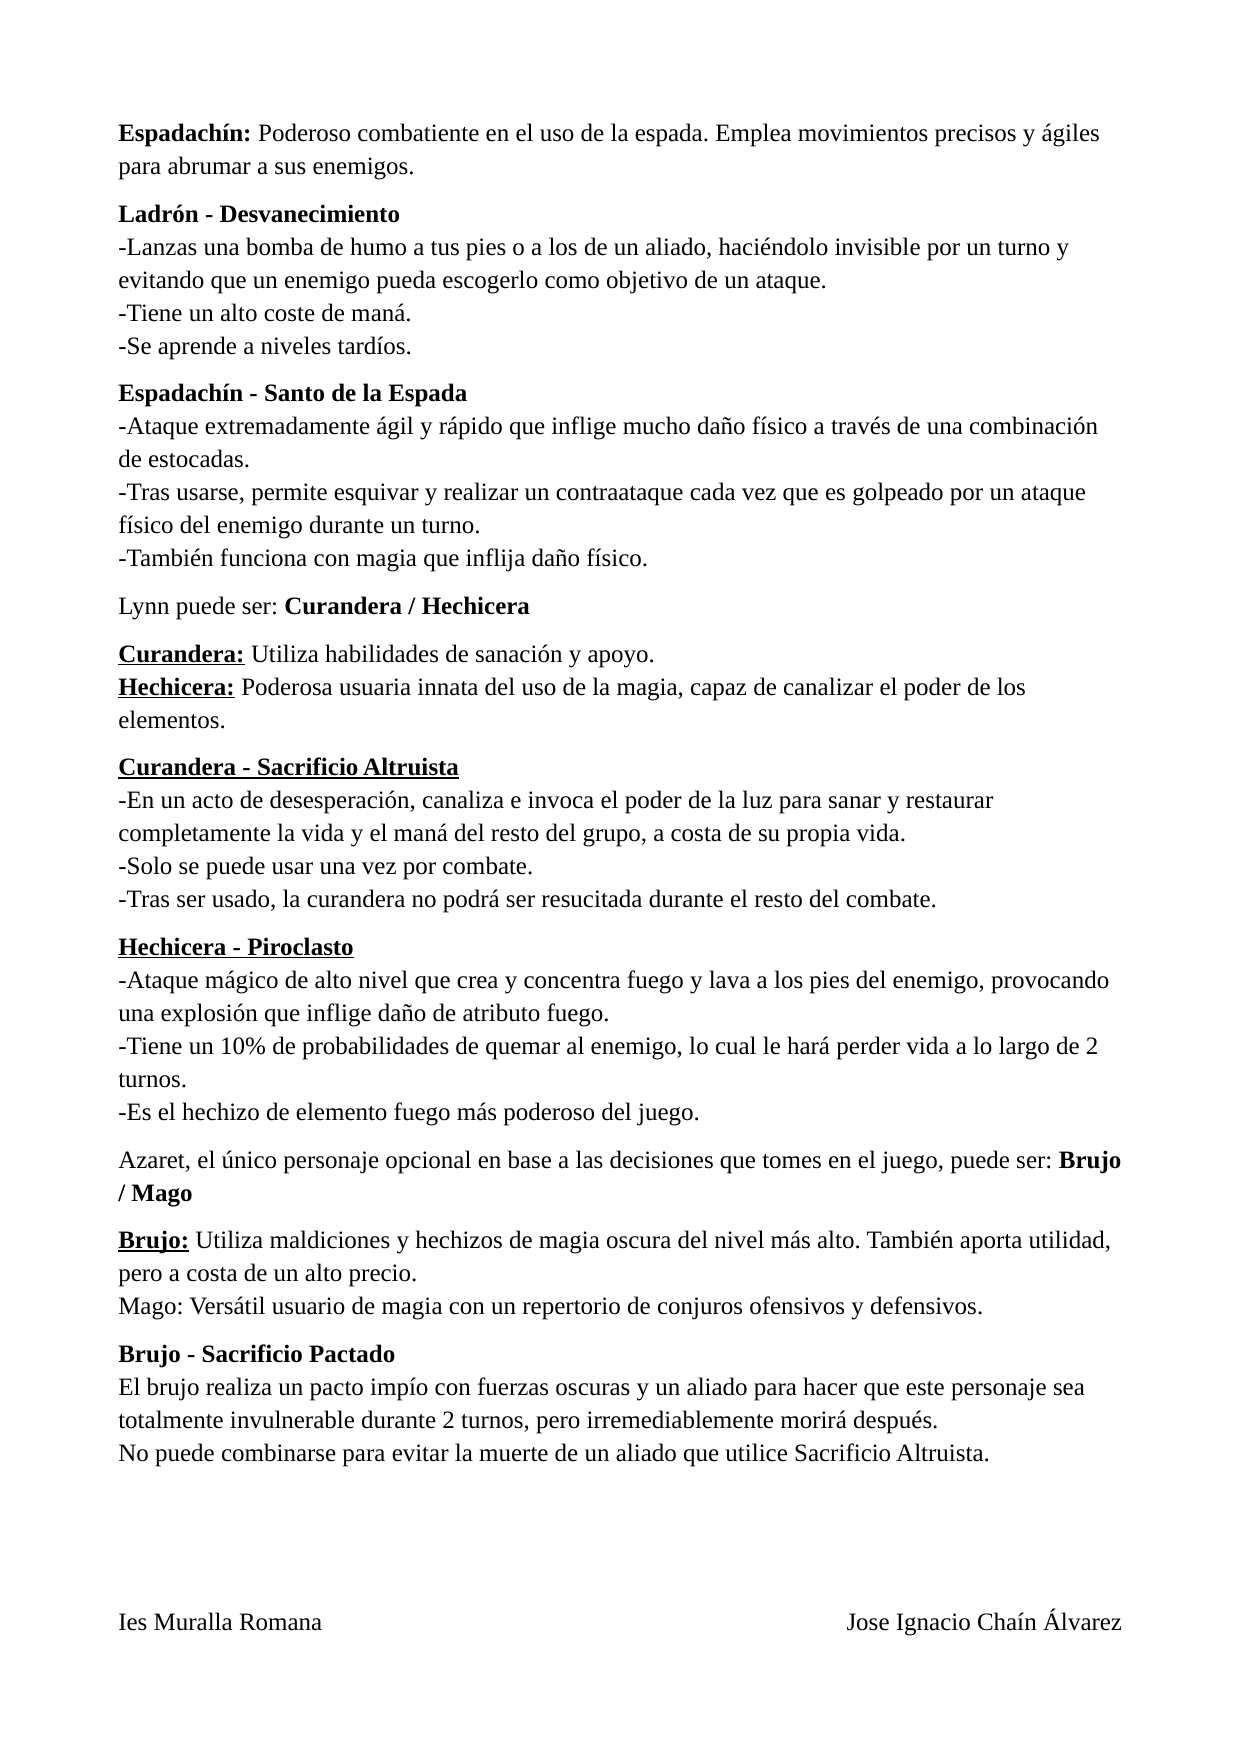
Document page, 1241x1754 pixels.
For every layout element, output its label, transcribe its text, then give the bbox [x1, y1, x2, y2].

text Brujo: Utiliza maldiciones y hechizos de magia oscura del nivel más alto. También aporta utilidad, pero a costa de un alto precio. Mago: Versátil usuario de magia con un repertorio de conjuros ofensivos y defensivos. [118, 1225, 1122, 1320]
text Espadachín - Santo de la Espada -Ataque extremadamente ágil y rápido que inflige mucho daño físico a través de una combinación de estocadas. -Tras usarse, permite esquivar y realizar un contraataque cada vez que es golpeado por un ataque físico del enemigo durante un turno. -También funciona con magia que inflija daño físico. [118, 378, 1122, 572]
text Ladrón - Desvanecimiento -Lanzas una bomba de humo a tus pies o a los de un aliado, haciéndolo invisible por un turno y evitando que un enemigo pueda escogerlo como objetivo de un ataque. -Tiene un alto coste de maná. -Se aprende a niveles tardíos. [118, 199, 1122, 359]
text Brujo - Sacrificio Pactado El brujo realiza un pacto impío con fuerzas oscuras y un aliado para hacer que este personaje sea totalmente invulnerable durante 2 turnos, pero irremediablemente morirá después. No puede combinarse para evitar la muerte de un aliado que utilice Sacrificio Altruista. [118, 1339, 1122, 1467]
text Curandera - Sacrificio Altruista -En un acto de desesperación, canaliza e invoca el poder de la luz para sanar y restaurar completamente la vida y el maná del resto del grupo, a costa de su propia vida. -Solo se puede usar una vez por combate. -Tras ser usado, la curandera no podrá ser resucitada durante el resto del combate. [118, 752, 1122, 913]
text Espadachín: Poderoso combatiente en el uso de la espada. Emplea movimientos precisos y ágiles para abrumar a sus enemigos. [118, 118, 1122, 180]
text Azaret, el único personaje opcional en base a las decisiones que tomes en el juego, puede ser: Brujo / Mago [118, 1145, 1122, 1207]
text Hechicera - Piroclasto -Ataque mágico de alto nivel que crea y concentra fuego y lava a los pies del enemigo, provocando una explosión que inflige daño de atributo fuego. -Tiene un 10% de probabilidades de quemar al enemigo, lo cual le hará perder vida a lo largo de 2 turnos. -Es el hechizo de elemento fuego más poderoso del juego. [118, 932, 1122, 1126]
text Lynn puede ser: Curandera / Hechicera [118, 591, 1122, 620]
text Curandera: Utiliza habilidades de sanación y apoyo. Hechicera: Poderosa usuaria innata del uso de la magia, capaz de canalizar el poder de los elementos. [118, 639, 1122, 733]
